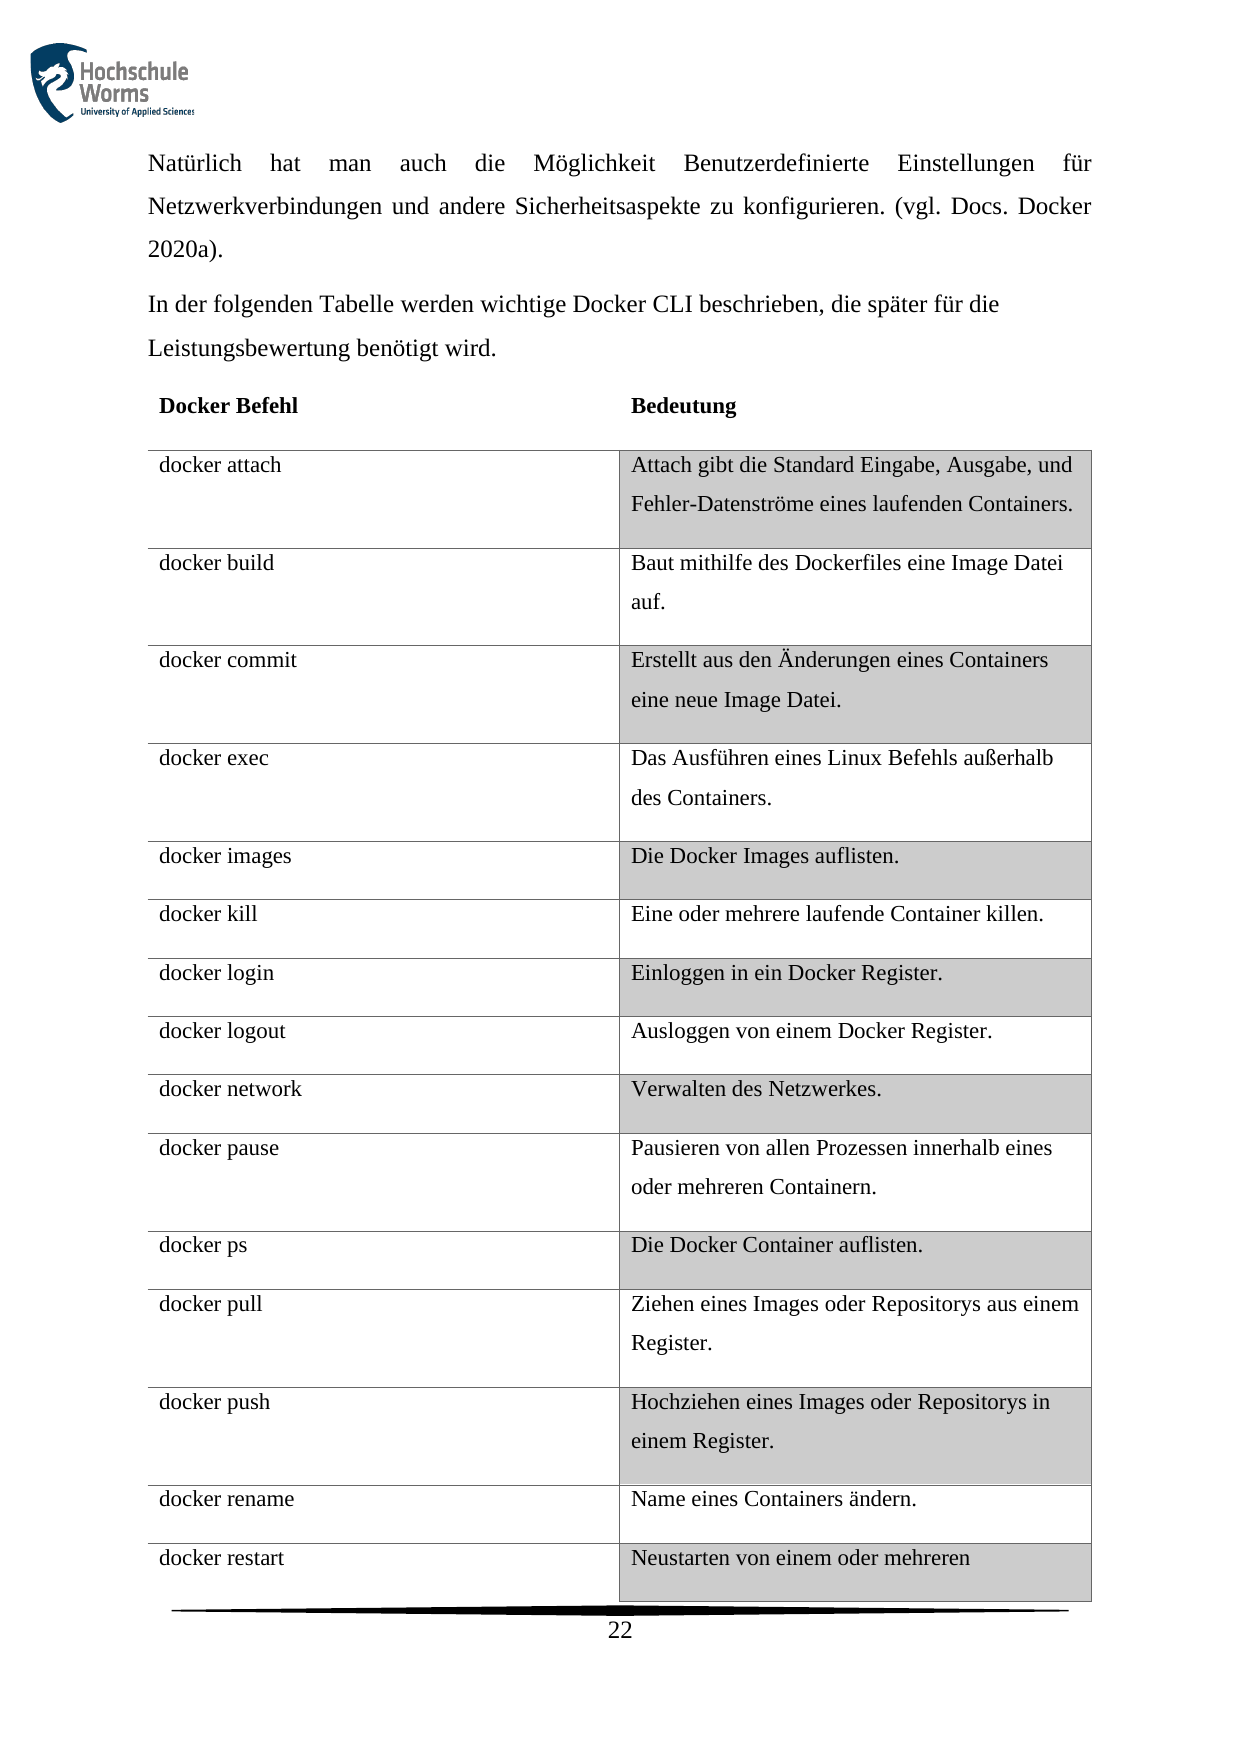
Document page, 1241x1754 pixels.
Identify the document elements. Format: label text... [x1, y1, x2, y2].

table_cell Eine oder mehrere laufende Container killen. [620, 900, 1091, 958]
text Natürlich hat man auch die Möglichkeit Benutzerdefinierte Einstellungen für Netzwerkverbindungen und andere Sicherheitsaspekte zu konfigurieren. (vgl. Docs. Docker 2020a). [148, 148, 1092, 263]
text In der folgenden Tabelle werden wichtige Docker CLI beschrieben, die später für die Leistungsbewertung benötigt wird. [148, 289, 1092, 361]
table_cell docker images [148, 842, 619, 899]
table_cell docker ps [148, 1232, 619, 1289]
table_cell docker pull [148, 1290, 619, 1387]
table_cell docker network [148, 1075, 619, 1133]
table_cell Einloggen in ein Docker Register. [620, 959, 1091, 1016]
table_cell docker pause [148, 1134, 619, 1231]
table_cell Neustarten von einem oder mehreren [620, 1544, 1091, 1601]
table_cell docker build [148, 549, 619, 645]
table_header Docker Befehl [148, 393, 619, 450]
table_cell docker login [148, 959, 619, 1016]
table_cell docker push [148, 1388, 619, 1484]
table_cell Baut mithilfe des Dockerfiles eine Image Datei auf. [620, 549, 1091, 645]
table_cell docker restart [148, 1544, 619, 1601]
table_cell docker logout [148, 1017, 619, 1074]
table_cell docker kill [148, 900, 619, 958]
table_cell Die Docker Container auflisten. [620, 1232, 1091, 1289]
table_cell Ziehen eines Images oder Repositorys aus einem Register. [620, 1290, 1091, 1387]
table_cell Attach gibt die Standard Eingabe, Ausgabe, und Fehler-Datenströme eines laufenden Containers. [620, 451, 1091, 548]
table_cell docker rename [148, 1486, 619, 1543]
table_cell Name eines Containers ändern. [620, 1486, 1091, 1543]
table_cell Erstellt aus den Änderungen eines Containers eine neue Image Datei. [620, 646, 1091, 743]
table_cell docker exec [148, 744, 619, 841]
table_header Bedeutung [620, 393, 1091, 450]
table_cell Das Ausführen eines Linux Befehls außerhalb des Containers. [620, 744, 1091, 841]
table_cell docker attach [148, 451, 619, 548]
table_cell Pausieren von allen Prozessen innerhalb eines oder mehreren Containern. [620, 1134, 1091, 1231]
table_cell Die Docker Images auflisten. [620, 842, 1091, 899]
table_cell Verwalten des Netzwerkes. [620, 1075, 1091, 1133]
table_cell docker commit [148, 646, 619, 743]
table_cell Hochziehen eines Images oder Repositorys in einem Register. [620, 1388, 1091, 1484]
table_cell Ausloggen von einem Docker Register. [620, 1017, 1091, 1074]
